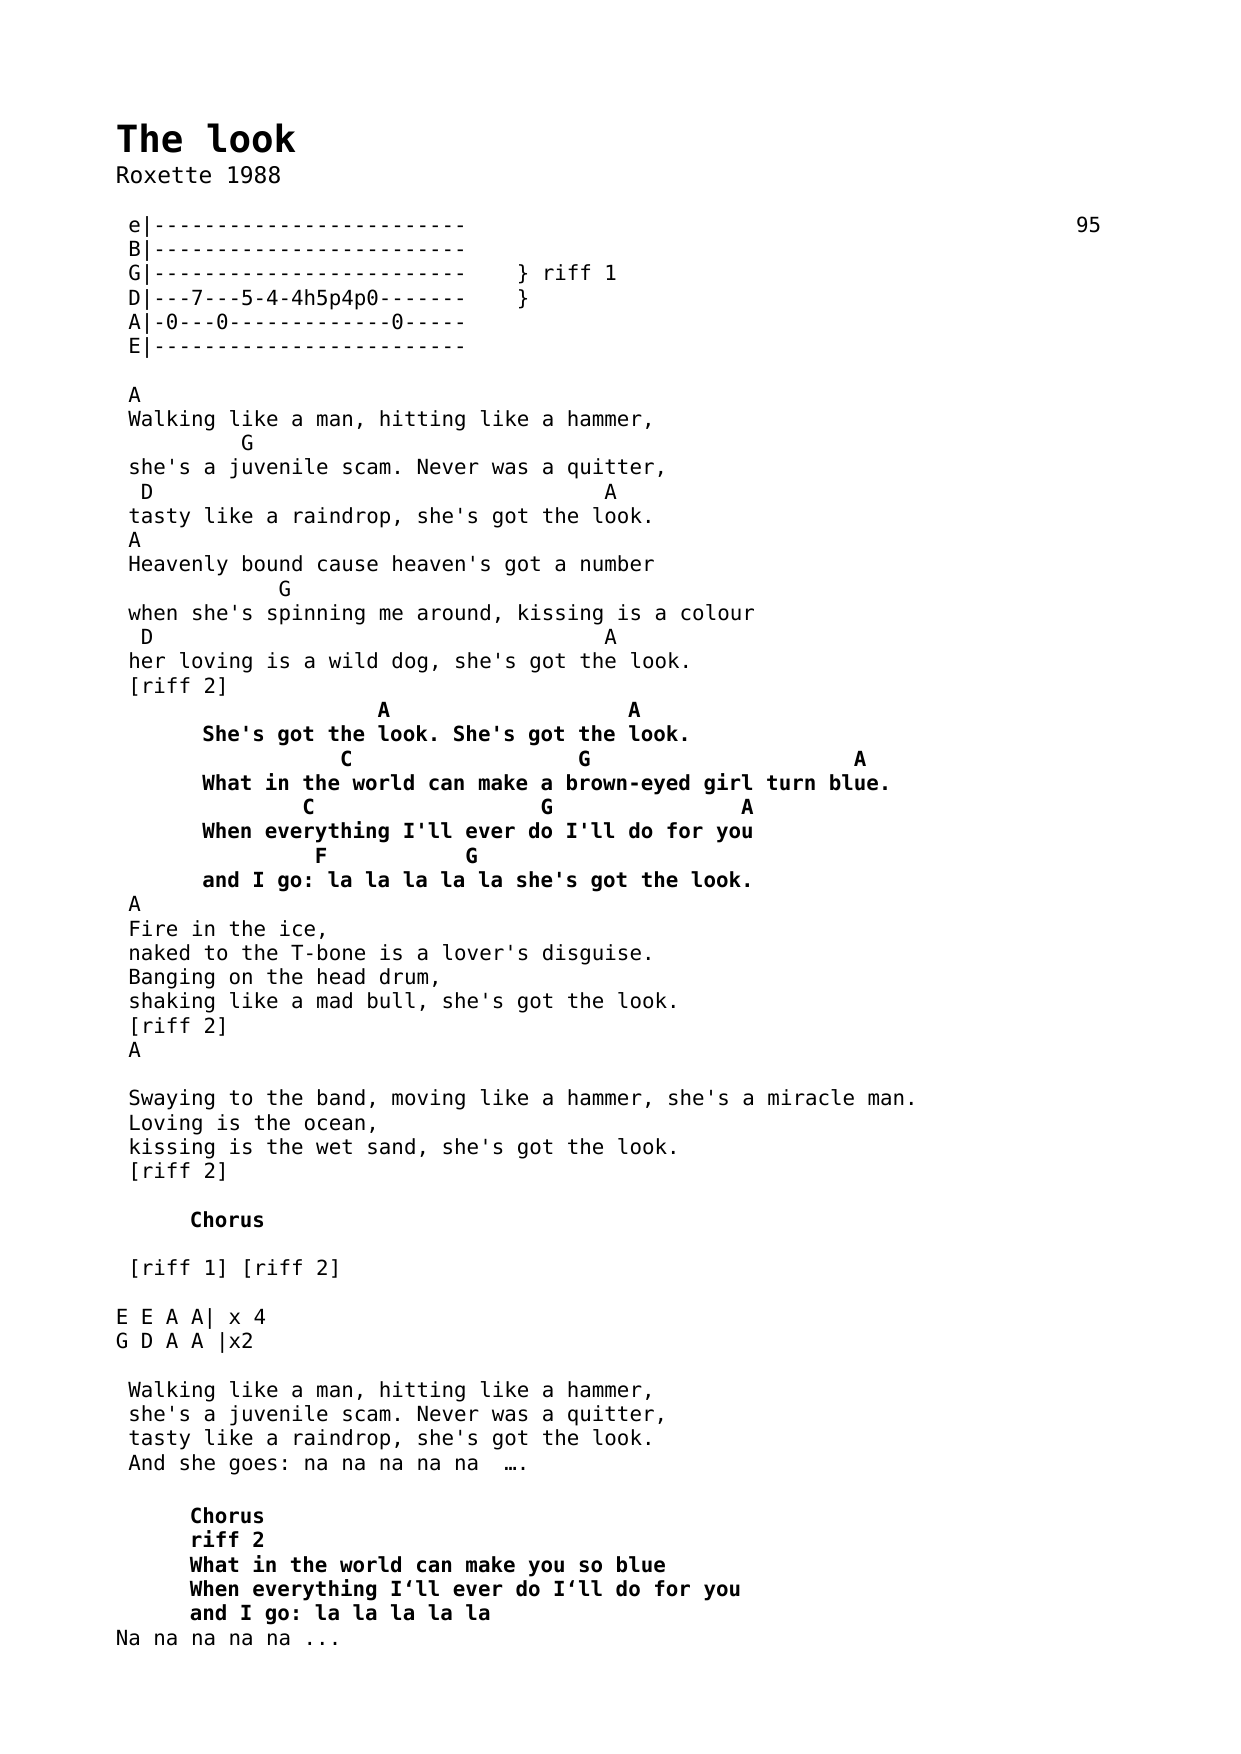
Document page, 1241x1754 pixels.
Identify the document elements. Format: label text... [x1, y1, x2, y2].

text tasty like a raindrop, she's got the look. [116, 504, 1181, 528]
text e|------------------------- 95 [116, 213, 1181, 237]
text and I go: la la la la la she's got the look. [116, 868, 1181, 892]
text And she goes: na na na na na …. [116, 1451, 1181, 1475]
text Fire in the ice, [116, 917, 1181, 941]
text [riff 2] [116, 1159, 1181, 1183]
text When everything I'll ever do I'll do for you [116, 819, 1181, 844]
text [riff 1] [riff 2] [116, 1256, 1181, 1281]
text A [116, 1038, 1181, 1062]
text A [116, 528, 1181, 552]
text D A [116, 480, 1181, 504]
text her loving is a wild dog, she's got the look. [116, 649, 1181, 674]
text D A [116, 625, 1181, 649]
text G|------------------------- } riff 1 [116, 261, 1181, 286]
text A [116, 383, 1181, 407]
text G D A A |x2 [116, 1329, 1181, 1353]
text kissing is the wet sand, she's got the look. [116, 1135, 1181, 1159]
text Banging on the head drum, [116, 965, 1181, 989]
text Swaying to the band, moving like a hammer, she's a miracle man. [116, 1086, 1181, 1111]
text tasty like a raindrop, she's got the look. [116, 1426, 1181, 1451]
text Chorus riff 2 What in the world can make you so blue When everything I‘ll ever do I‘ll do for you and I go: la la la la la Na na na na na ... [116, 1504, 1181, 1650]
text D|---7---5-4-4h5p4p0------- } [116, 286, 1181, 310]
text Walking like a man, hitting like a hammer, [116, 1378, 1181, 1402]
text A|-0---0-------------0----- [116, 310, 1181, 334]
text A A [116, 698, 1181, 722]
text C G A [116, 747, 1181, 771]
text shaking like a mad bull, she's got the look. [116, 989, 1181, 1014]
text She's got the look. She's got the look. [116, 722, 1181, 747]
text G [116, 431, 1181, 455]
text Heavenly bound cause heaven's got a number [116, 552, 1181, 577]
text [riff 2] [116, 674, 1181, 698]
text she's a juvenile scam. Never was a quitter, [116, 455, 1181, 480]
text The look [116, 118, 1181, 162]
text she's a juvenile scam. Never was a quitter, [116, 1402, 1181, 1426]
text What in the world can make a brown-eyed girl turn blue. [116, 771, 1181, 795]
text G [116, 577, 1181, 601]
text when she's spinning me around, kissing is a colour [116, 601, 1181, 625]
text Walking like a man, hitting like a hammer, [116, 407, 1181, 431]
text E|------------------------- [116, 334, 1181, 358]
text naked to the T-bone is a lover's disguise. [116, 941, 1181, 965]
text Roxette 1988 [116, 162, 1181, 188]
text F G [116, 844, 1181, 868]
text E E A A| x 4 [116, 1305, 1181, 1329]
text Loving is the ocean, [116, 1111, 1181, 1135]
text C G A [116, 795, 1181, 819]
text Chorus [116, 1208, 1181, 1232]
text [riff 2] [116, 1014, 1181, 1038]
text B|------------------------- [116, 237, 1181, 261]
text A [116, 892, 1181, 917]
